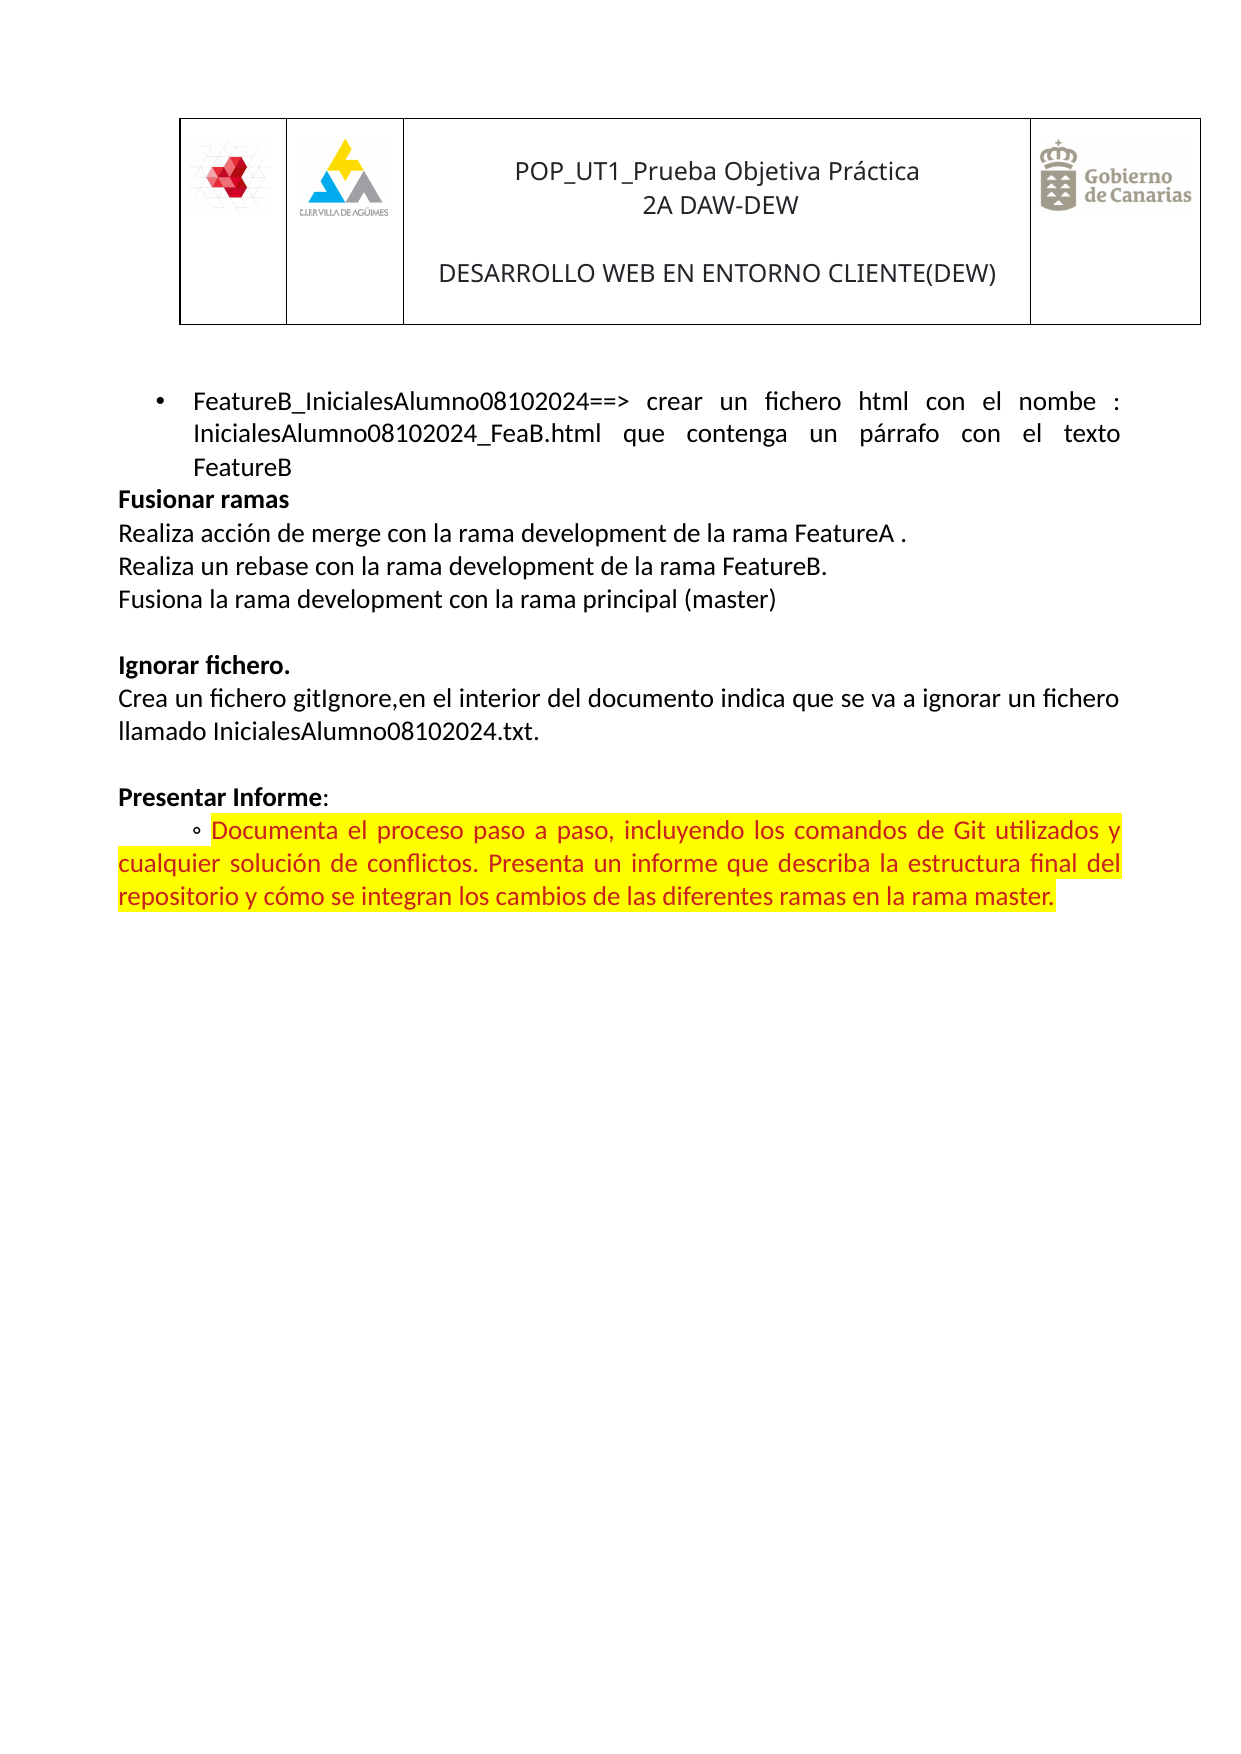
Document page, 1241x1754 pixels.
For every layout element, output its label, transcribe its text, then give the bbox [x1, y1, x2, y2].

text Presentar Informe: [118, 780, 1122, 813]
picture [187, 138, 273, 214]
picture [299, 138, 389, 217]
text Realiza acción de merge con la rama development de la rama FeatureA . [118, 516, 1122, 549]
picture [1037, 137, 1193, 212]
list FeatureB_InicialesAlumno08102024==> crear un fichero html con el nombe : InicialesAlumno08102024_FeaB.html que contenga un párrafo con el texto FeatureB [156, 384, 1122, 483]
text Realiza un rebase con la rama development de la rama FeatureB. [118, 549, 1122, 582]
text ◦ Documenta el proceso paso a paso, incluyendo los comandos de Git utilizados y cualquier solución de conflictos. Presenta un informe que describa la estructura final del repositorio y cómo se integran los cambios de las diferentes ramas en la rama master. [118, 813, 1122, 912]
text Ignorar fichero. [118, 648, 1122, 681]
text Fusionar ramas [118, 483, 1122, 516]
text Fusiona la rama development con la rama principal (master) [118, 582, 1122, 615]
text Crea un fichero gitIgnore,en el interior del documento indica que se va a ignorar un fichero llamado InicialesAlumno08102024.txt. [118, 681, 1122, 747]
